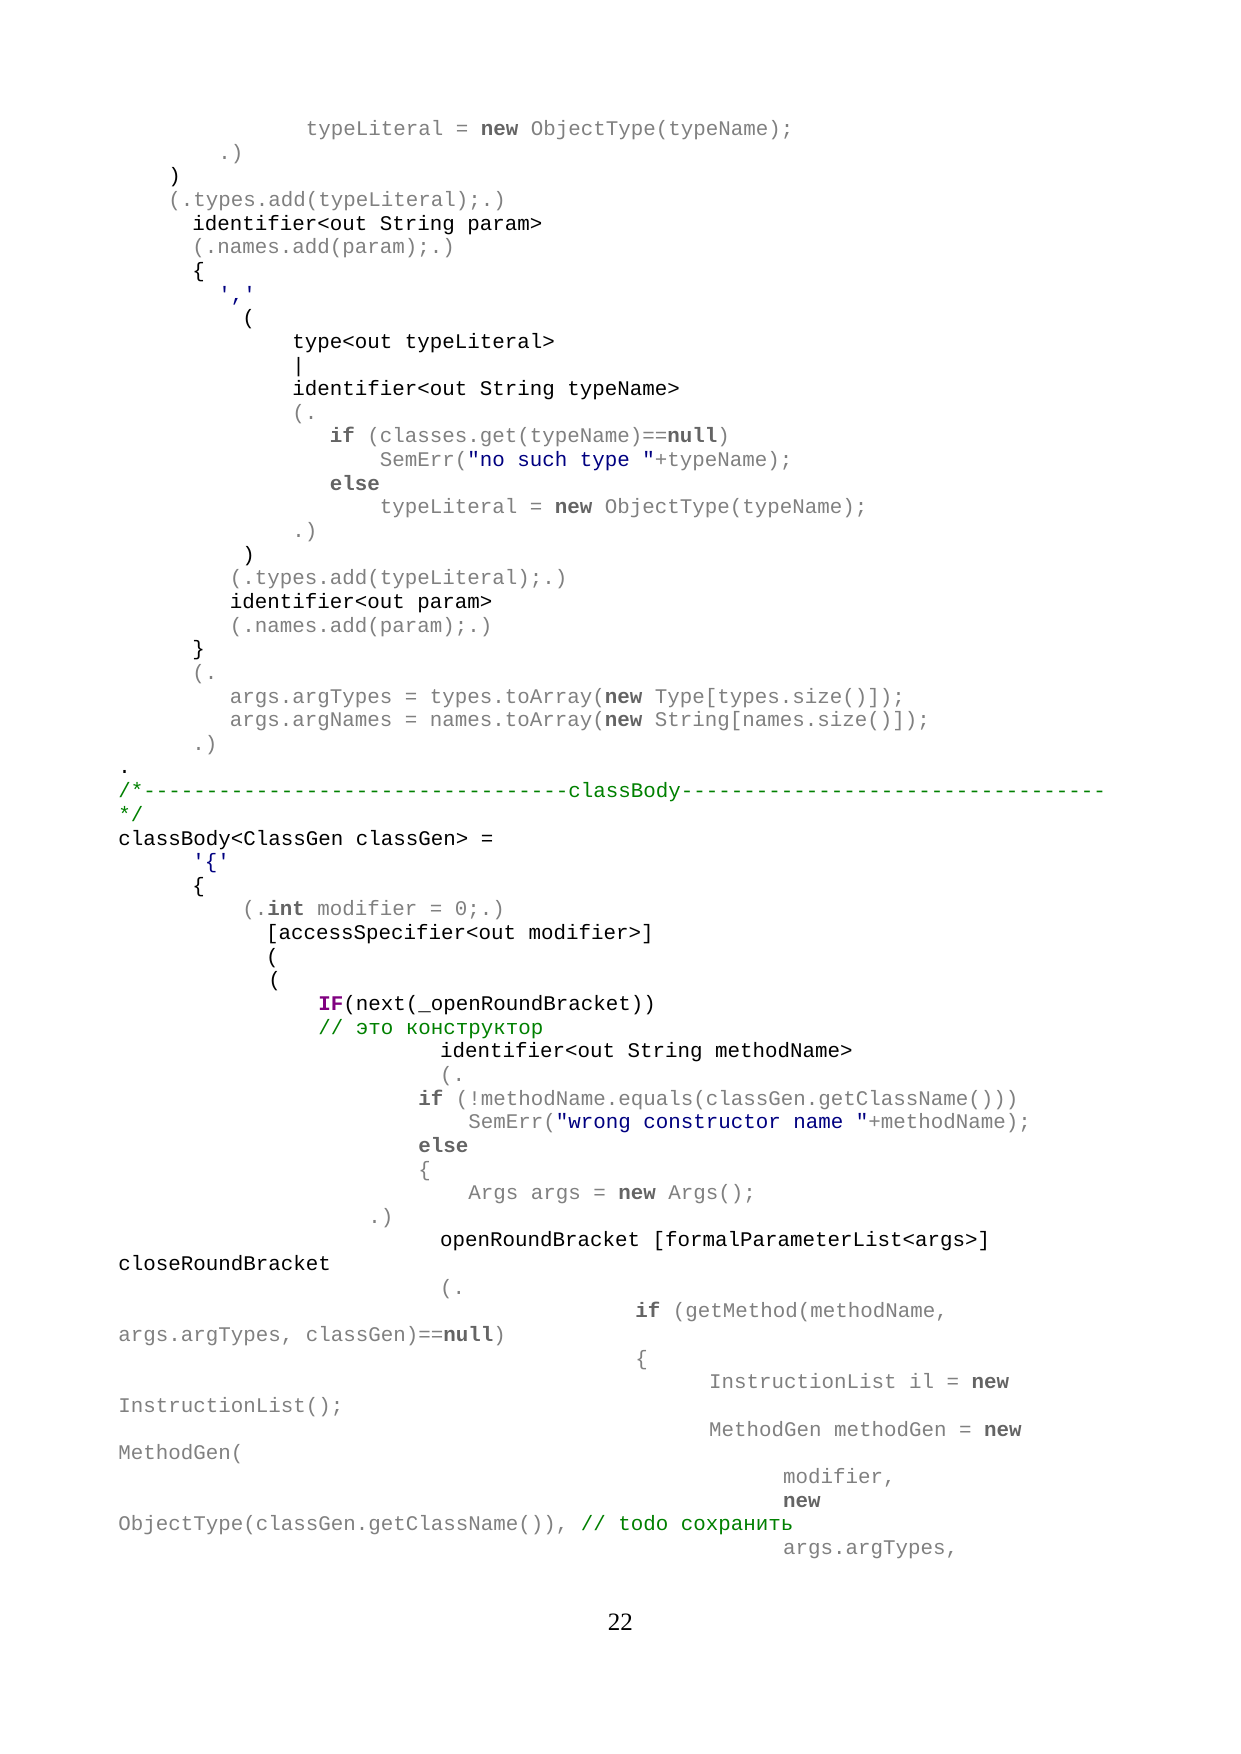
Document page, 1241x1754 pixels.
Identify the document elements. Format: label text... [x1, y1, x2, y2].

text | [118, 354, 1122, 378]
text identifier<out String methodName> [118, 1040, 1122, 1064]
text SemErr("wrong constructor name "+methodName); [118, 1111, 1122, 1135]
text { [118, 260, 1122, 284]
text (. [118, 1277, 1122, 1300]
text args.argTypes, [118, 1537, 1122, 1561]
text (. [118, 1064, 1122, 1088]
text classBody<ClassGen classGen> = [118, 827, 1122, 851]
text (.int modifier = 0;.) [118, 898, 1122, 922]
text if (getMethod(methodName, args.argTypes, classGen)==null) [118, 1300, 1122, 1348]
text if (classes.get(typeName)==null) [118, 426, 1122, 449]
text modifier, [118, 1466, 1122, 1489]
text ) [118, 165, 1122, 189]
text { [118, 875, 1122, 898]
text .) [118, 733, 1122, 757]
text ',' [118, 284, 1122, 307]
text else [118, 473, 1122, 496]
text (. [118, 402, 1122, 426]
text .) [118, 142, 1122, 165]
text // это конструктор [118, 1017, 1122, 1040]
text { [118, 1348, 1122, 1371]
text (. [118, 662, 1122, 686]
text openRoundBracket [formalParameterList<args>] closeRoundBracket [118, 1229, 1122, 1277]
text ( [118, 307, 1122, 331]
text if (!methodName.equals(classGen.getClassName())) [118, 1088, 1122, 1111]
text (.names.add(param);.) [118, 615, 1122, 638]
text identifier<out param> [118, 591, 1122, 615]
text identifier<out String typeName> [118, 378, 1122, 402]
text typeLiteral = new ObjectType(typeName); [118, 496, 1122, 520]
text IF(next(_openRoundBracket)) [118, 993, 1122, 1017]
text MethodGen methodGen = new MethodGen( [118, 1419, 1122, 1466]
text .) [118, 1206, 1122, 1229]
text (.types.add(typeLiteral);.) [118, 567, 1122, 591]
text identifier<out String param> [118, 213, 1122, 236]
text (.types.add(typeLiteral);.) [118, 189, 1122, 213]
text } [118, 638, 1122, 662]
text ( [118, 946, 1122, 969]
text else [118, 1135, 1122, 1158]
text (.names.add(param);.) [118, 236, 1122, 260]
text ) [118, 544, 1122, 567]
text InstructionList il = new InstructionList(); [118, 1371, 1122, 1419]
text /*----------------------------------classBody----------------------------------*/ [118, 780, 1122, 827]
text typeLiteral = new ObjectType(typeName); [118, 118, 1122, 142]
text . [118, 757, 1122, 780]
text args.argNames = names.toArray(new String[names.size()]); [118, 709, 1122, 733]
text type<out typeLiteral> [118, 331, 1122, 354]
text SemErr("no such type "+typeName); [118, 449, 1122, 473]
text ( [118, 969, 1122, 993]
text '{' [118, 851, 1122, 875]
text args.argTypes = types.toArray(new Type[types.size()]); [118, 686, 1122, 709]
text Args args = new Args(); [118, 1182, 1122, 1206]
text { [118, 1158, 1122, 1182]
text .) [118, 520, 1122, 544]
text new ObjectType(classGen.getClassName()), // todo сохранить [118, 1489, 1122, 1537]
text [accessSpecifier<out modifier>] [118, 922, 1122, 946]
